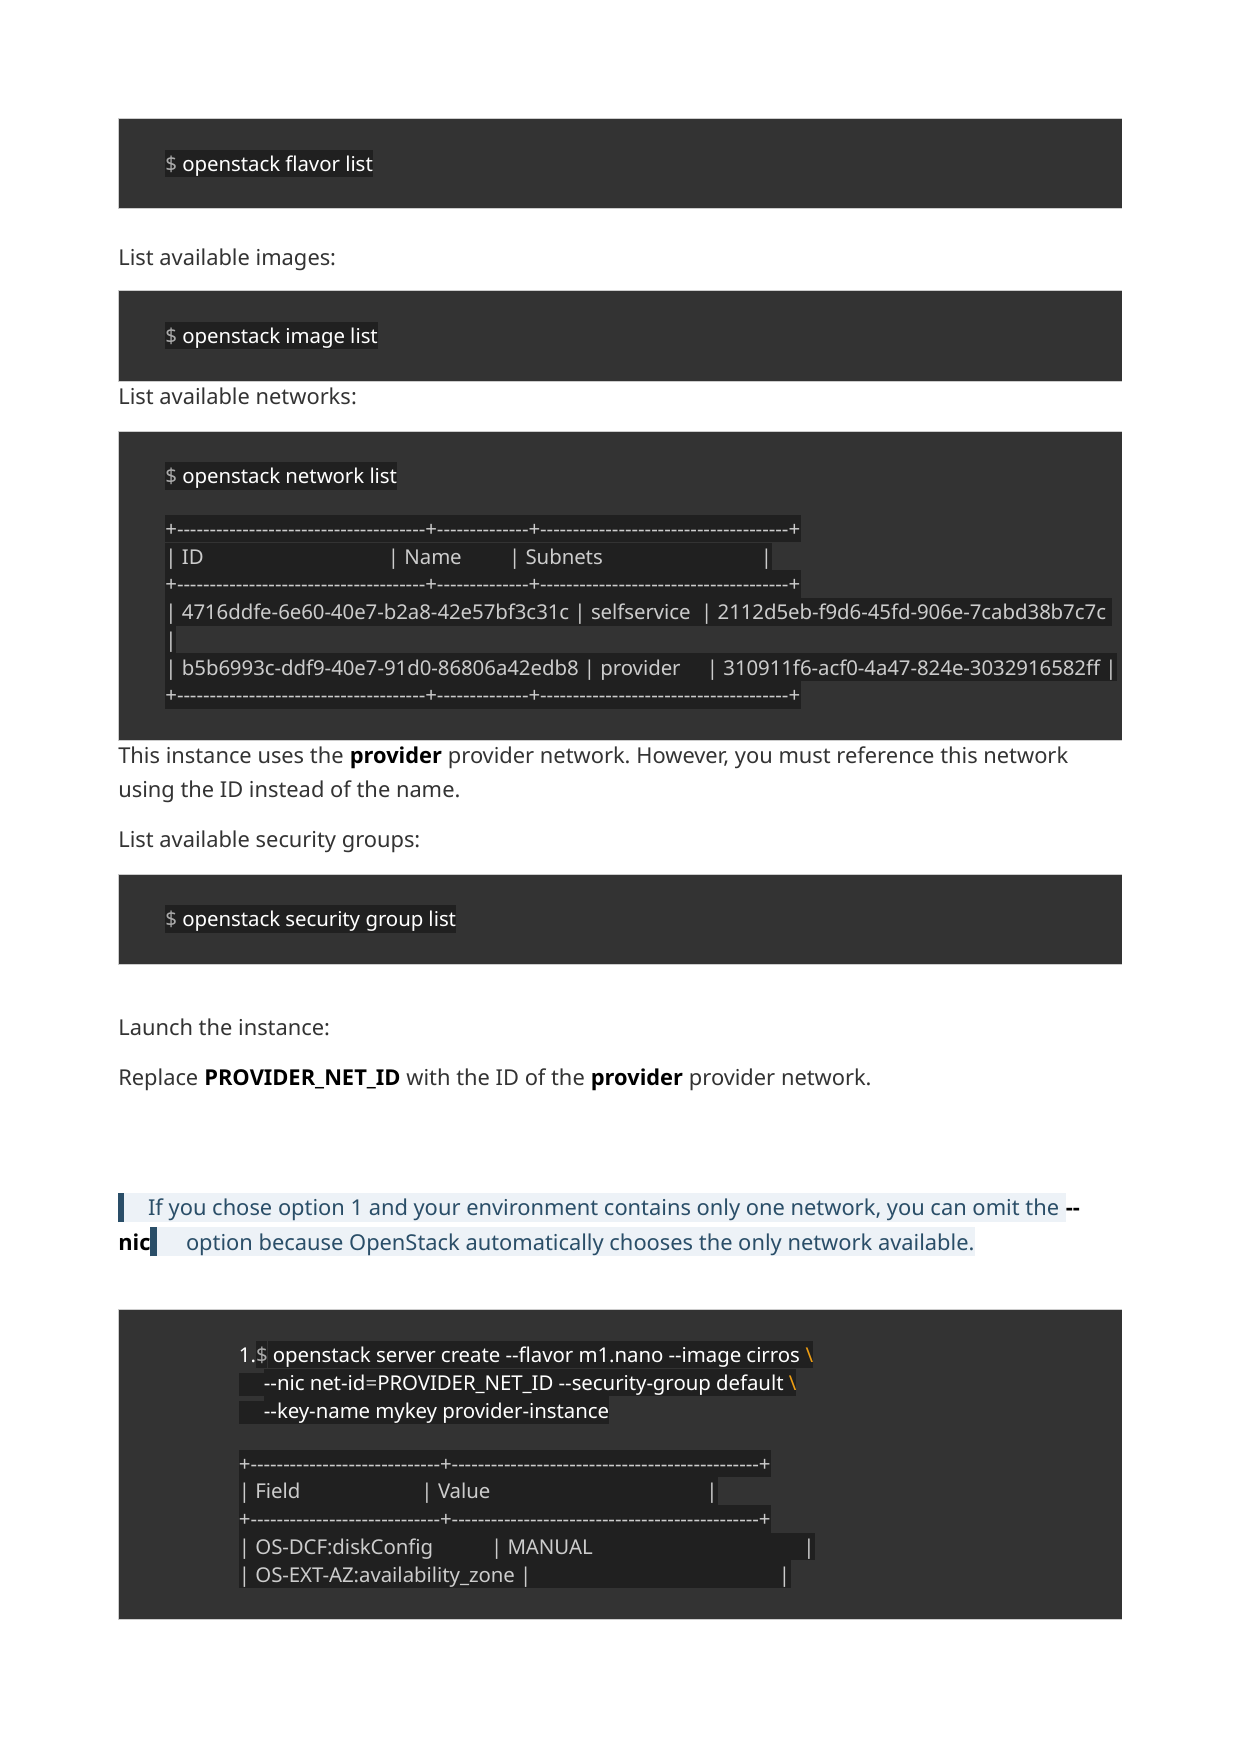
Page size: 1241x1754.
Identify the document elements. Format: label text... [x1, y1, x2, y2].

text $ openstack image list [119, 291, 1122, 381]
text +--------------------------------------+--------------+--------------------------------------+ [119, 649, 1122, 740]
text If you chose option 1 and your environment contains only one network, you can omit the --nic option because OpenStack automatically chooses the only network available. [118, 1192, 1122, 1256]
list +-----------------------------+-----------------------------------------------+ [119, 1473, 1122, 1501]
text This instance uses the provider provider network. However, you must reference this network using the ID instead of the name. [118, 741, 1122, 804]
list +-----------------------------+-----------------------------------------------+ [119, 1418, 1122, 1446]
text Launch the instance: [118, 1012, 1122, 1042]
text List available networks: [118, 382, 1122, 411]
text Replace PROVIDER_NET_ID with the ID of the provider provider network. [118, 1062, 1122, 1091]
text | ID | Name | Subnets | [119, 511, 1122, 539]
text $ openstack network list [119, 432, 1122, 458]
text $ openstack flavor list [119, 119, 1122, 208]
text List available images: [118, 209, 1122, 271]
list | Field | Value | [119, 1446, 1122, 1473]
list --nic net-id=PROVIDER_NET_ID --security-group default \ [119, 1337, 1122, 1365]
text | b5b6993c-ddf9-40e7-91d0-86806a42edb8 | provider | 310911f6-acf0-4a47-824e-3032916582ff | [119, 622, 1122, 649]
list $ openstack server create --flavor m1.nano --image cirros \ [119, 1310, 1122, 1337]
text List available security groups: [118, 824, 1122, 854]
text | 4716ddfe-6e60-40e7-b2a8-42e57bf3c31c | selfservice | 2112d5eb-f9d6-45fd-906e-7cabd38b7c7c | [119, 566, 1122, 622]
list --key-name mykey provider-instance [119, 1365, 1122, 1393]
text $ openstack security group list [119, 875, 1122, 964]
text +--------------------------------------+--------------+--------------------------------------+ [119, 483, 1122, 511]
list | OS-EXT-AZ:availability_zone | | [119, 1529, 1122, 1619]
text +--------------------------------------+--------------+--------------------------------------+ [119, 539, 1122, 566]
list | OS-DCF:diskConfig | MANUAL | [119, 1501, 1122, 1529]
